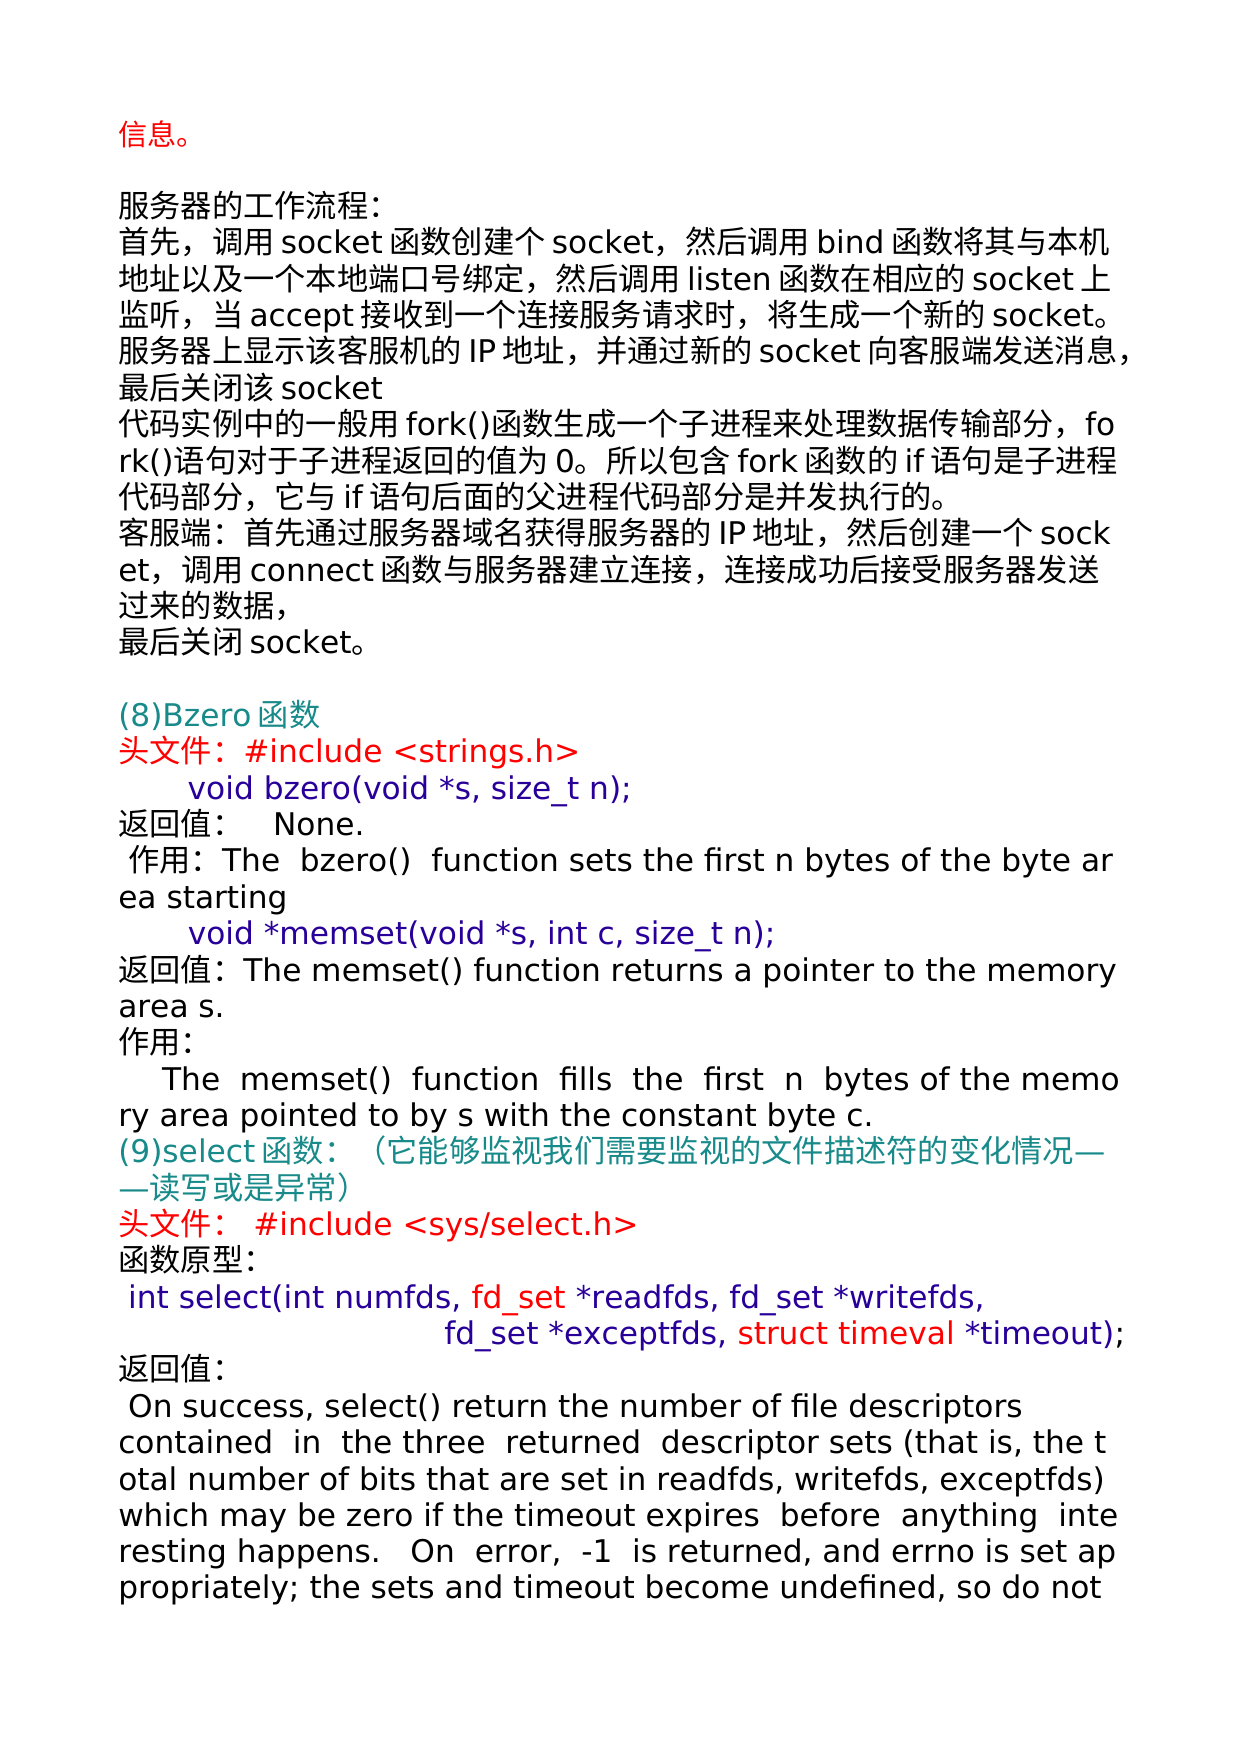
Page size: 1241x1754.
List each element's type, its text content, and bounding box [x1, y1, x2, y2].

text 信息。 [118, 118, 1122, 152]
text 作用：The bzero() function sets the first n bytes of the byte area starting [118, 843, 1122, 916]
text void bzero(void *s, size_t n); [118, 770, 1122, 806]
text 返回值：The memset() function returns a pointer to the memory area s. 作用： [118, 952, 1122, 1061]
text 函数原型： int select(int numfds, fd_set *readfds, fd_set *writefds, [118, 1243, 1122, 1315]
text fd_set *exceptfds, struct timeval *timeout); [118, 1315, 1122, 1352]
text The memset() function fills the first n bytes of the memory area pointed to by s with the constant byte c. (9)select函数：（它能够监视我们需要监视的文件描述符的变化情况——读写或是异常） 头文件： #include <sys/select.h> [118, 1061, 1122, 1243]
text 服务器的工作流程： 首先，调用socket函数创建个socket，然后调用bind函数将其与本机地址以及一个本地端口号绑定，然后调用listen函数在相应的socket上监听，当accept接收到一个连接服务请求时，将生成一个新的socket。服务器上显示该客服机的IP地址，并通过新的socket向客服端发送消息，最后关闭该socket 代码实例中的一般用fork()函数生成一个子进程来处理数据传输部分，fork()语句对于子进程返回的值为0。所以包含fork函数的if语句是子进程代码部分，它与if语句后面的父进程代码部分是并发执行的。 客服端：首先通过服务器域名获得服务器的IP地址，然后创建一个socket，调用connect函数与服务器建立连接，连接成功后接受服务器发送过来的数据， 最后关闭socket。 [118, 152, 1122, 661]
text 返回值： None. [118, 806, 1122, 843]
text 返回值： On success, select() return the number of file descriptors [118, 1352, 1122, 1424]
text void *memset(void *s, int c, size_t n); [118, 916, 1122, 952]
text (8)Bzero函数 头文件：#include <strings.h> [118, 661, 1122, 770]
text contained in the three returned descriptor sets (that is, the total number of bits that are set in readfds, writefds, exceptfds) which may be zero if the timeout expires before anything interesting happens. On error, -1 is returned, and errno is set appropriately; the sets and timeout become undefined, so do not [118, 1424, 1122, 1606]
